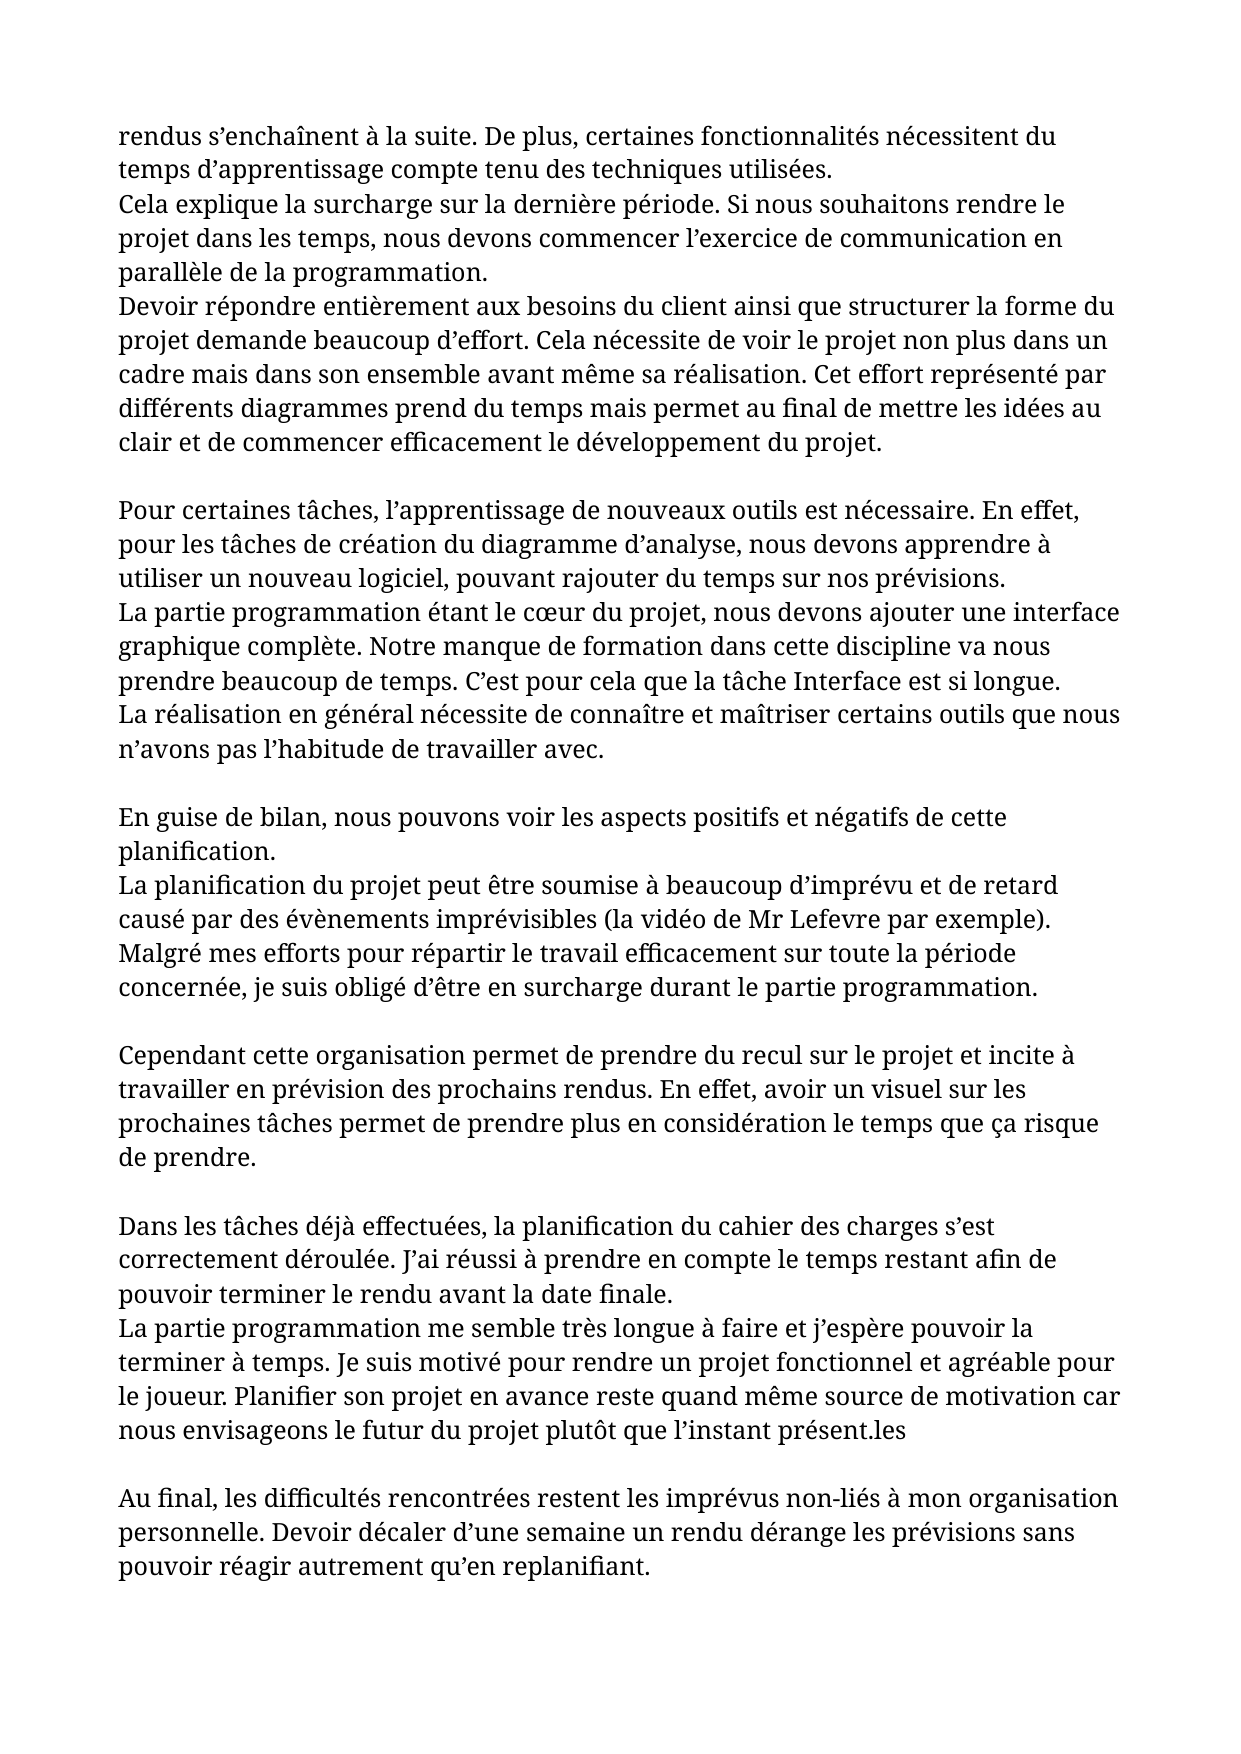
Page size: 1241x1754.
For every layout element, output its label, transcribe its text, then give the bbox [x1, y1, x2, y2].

text La réalisation en général nécessite de connaître et maîtriser certains outils que nous n’avons pas l’habitude de travailler avec. [118, 697, 1122, 765]
text Cependant cette organisation permet de prendre du recul sur le projet et incite à travailler en prévision des prochains rendus. En effet, avoir un visuel sur les prochaines tâches permet de prendre plus en considération le temps que ça risque de prendre. [118, 1038, 1122, 1174]
text Au final, les difficultés rencontrées restent les imprévus non-liés à mon organisation personnelle. Devoir décaler d’une semaine un rendu dérange les prévisions sans pouvoir réagir autrement qu’en replanifiant. [118, 1481, 1122, 1583]
text La partie programmation me semble très longue à faire et j’espère pouvoir la terminer à temps. Je suis motivé pour rendre un projet fonctionnel et agréable pour le joueur. Planifier son projet en avance reste quand même source de motivation car nous envisageons le futur du projet plutôt que l’instant présent.les [118, 1310, 1122, 1447]
text Pour certaines tâches, l’apprentissage de nouveaux outils est nécessaire. En effet, pour les tâches de création du diagramme d’analyse, nous devons apprendre à utiliser un nouveau logiciel, pouvant rajouter du temps sur nos prévisions. [118, 493, 1122, 595]
text rendus s’enchaînent à la suite. De plus, certaines fonctionnalités nécessitent du temps d’apprentissage compte tenu des techniques utilisées. [118, 118, 1122, 186]
text La planification du projet peut être soumise à beaucoup d’imprévu et de retard causé par des évènements imprévisibles (la vidéo de Mr Lefevre par exemple). Malgré mes efforts pour répartir le travail efficacement sur toute la période concernée, je suis obligé d’être en surcharge durant le partie programmation. [118, 867, 1122, 1004]
text Devoir répondre entièrement aux besoins du client ainsi que structurer la forme du projet demande beaucoup d’effort. Cela nécessite de voir le projet non plus dans un cadre mais dans son ensemble avant même sa réalisation. Cet effort représenté par différents diagrammes prend du temps mais permet au final de mettre les idées au clair et de commencer efficacement le développement du projet. [118, 288, 1122, 459]
text Dans les tâches déjà effectuées, la planification du cahier des charges s’est correctement déroulée. J’ai réussi à prendre en compte le temps restant afin de pouvoir terminer le rendu avant la date finale. [118, 1208, 1122, 1310]
text Cela explique la surcharge sur la dernière période. Si nous souhaitons rendre le projet dans les temps, nous devons commencer l’exercice de communication en parallèle de la programmation. [118, 186, 1122, 288]
text En guise de bilan, nous pouvons voir les aspects positifs et négatifs de cette planification. [118, 799, 1122, 867]
text La partie programmation étant le cœur du projet, nous devons ajouter une interface graphique complète. Notre manque de formation dans cette discipline va nous prendre beaucoup de temps. C’est pour cela que la tâche Interface est si longue. [118, 595, 1122, 697]
